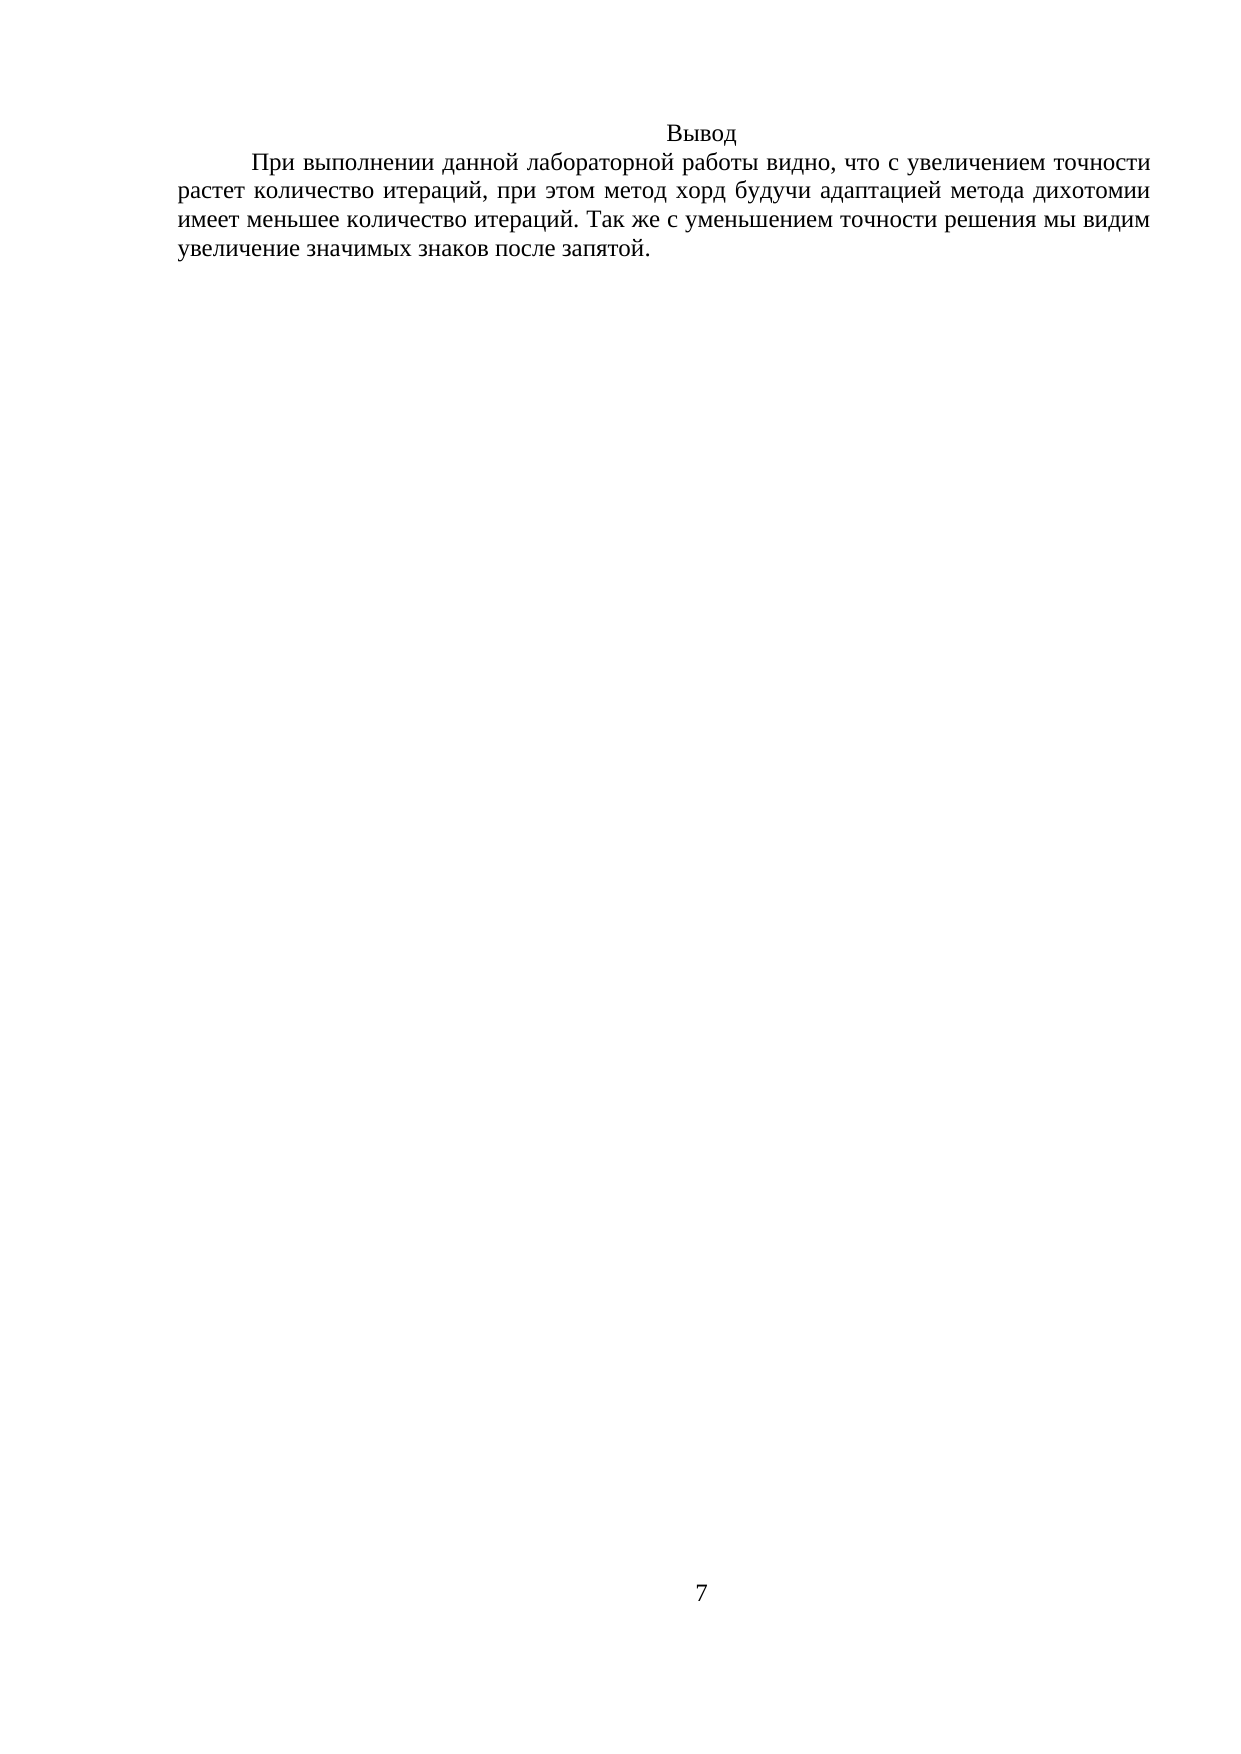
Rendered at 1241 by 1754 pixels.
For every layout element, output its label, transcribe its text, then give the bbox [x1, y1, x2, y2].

subtitle Вывод [177, 118, 1152, 147]
text При выполнении данной лабораторной работы видно, что с увеличением точности растет количество итераций, при этом метод хорд будучи адаптацией метода дихотомии имеет меньшее количество итераций. Так же с уменьшением точности решения мы видим увеличение значимых знаков после запятой. [177, 147, 1152, 262]
